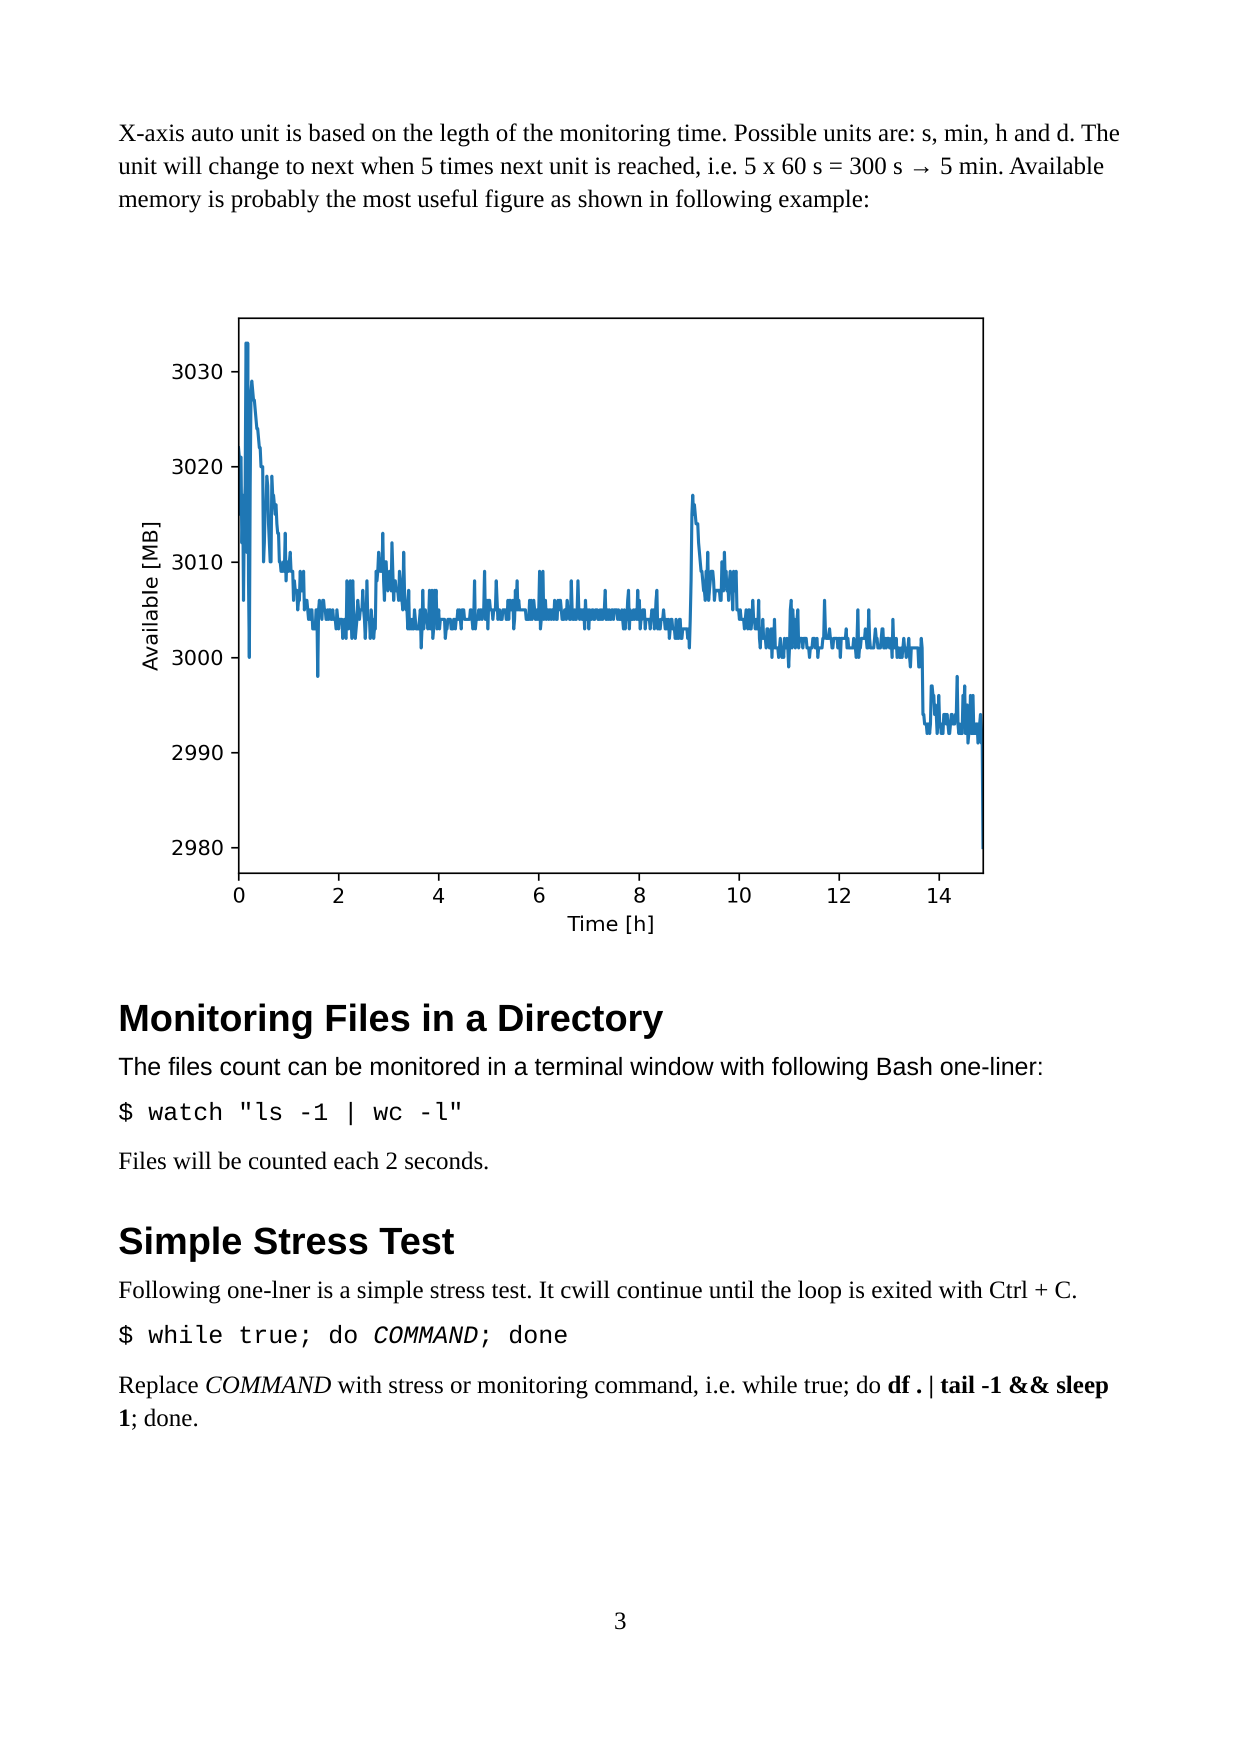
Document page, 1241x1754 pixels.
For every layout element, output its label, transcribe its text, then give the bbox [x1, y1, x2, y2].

text The files count can be monitored in a terminal window with following Bash one-liner: [118, 1052, 1122, 1081]
text $ while true; do COMMAND; done [118, 1323, 1122, 1351]
text Files will be counted each 2 seconds. [118, 1146, 1122, 1175]
subtitle Monitoring Files in a Directory [118, 996, 1122, 1039]
text Following one-lner is a simple stress test. It cwill continue until the loop is exited with Ctrl + C. [118, 1275, 1122, 1304]
subtitle Simple Stress Test [118, 1219, 1122, 1263]
text $ watch "ls -1 | wc -l" [118, 1099, 1122, 1128]
picture [118, 231, 1079, 952]
text Replace COMMAND with stress or monitoring command, i.e. while true; do df . | tail -1 && sleep 1; done. [118, 1370, 1122, 1432]
text X-axis auto unit is based on the legth of the monitoring time. Possible units are: s, min, h and d. The unit will change to next when 5 times next unit is reached, i.e. 5 x 60 s = 300 s → 5 min. Available memory is probably the most useful figure as shown in following example: [118, 118, 1122, 213]
